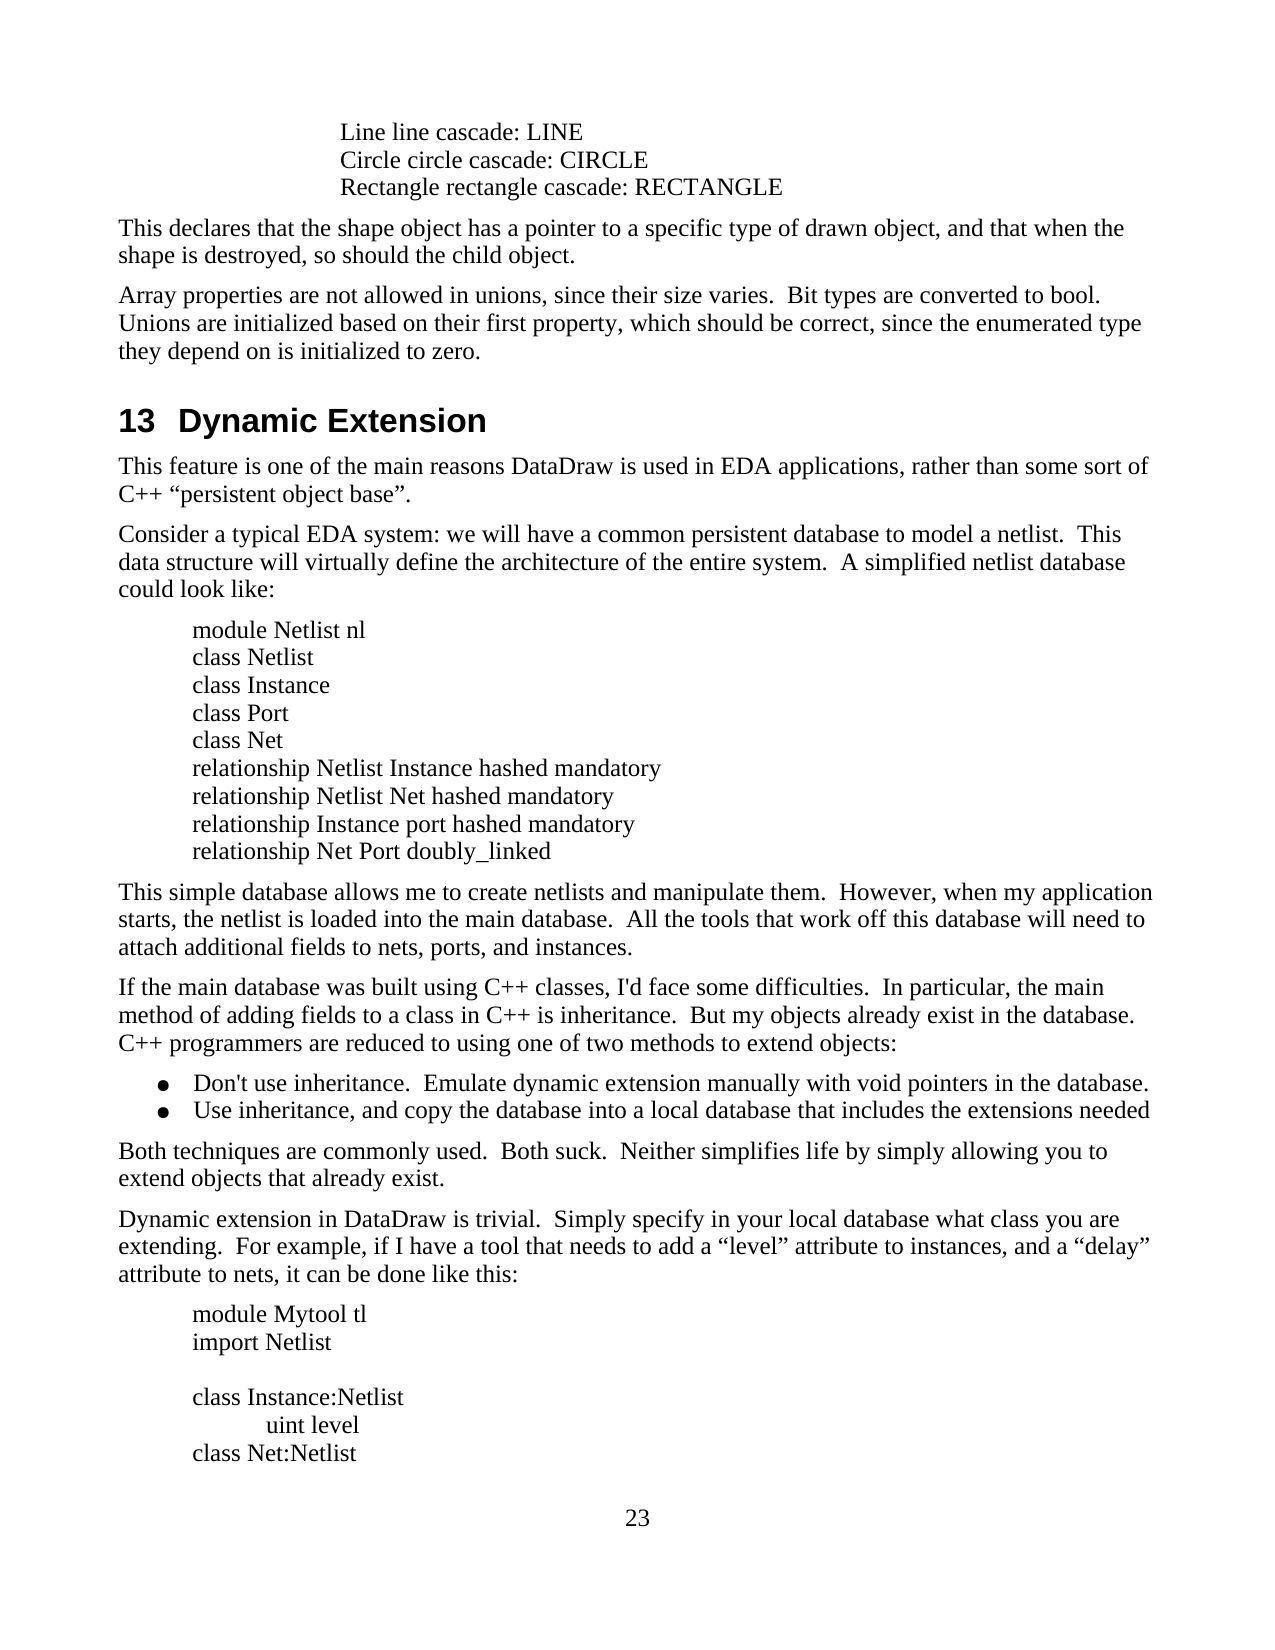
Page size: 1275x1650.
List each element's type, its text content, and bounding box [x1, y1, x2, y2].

text module Mytool tl [118, 1300, 1157, 1328]
text module Netlist nl [118, 616, 1157, 643]
text This simple database allows me to create netlists and manipulate them. However, when my application starts, the netlist is loaded into the main database. All the tools that work off this database will need to attach additional fields to nets, ports, and instances. [118, 878, 1157, 961]
text Circle circle cascade: CIRCLE [118, 146, 1157, 173]
list Use inheritance, and copy the database into a local database that includes the extensions needed [156, 1097, 1157, 1124]
list Don't use inheritance. Emulate dynamic extension manually with void pointers in the database. [156, 1069, 1157, 1097]
text Dynamic extension in DataDraw is trivial. Simply specify in your local database what class you are extending. For example, if I have a tool that needs to add a “level” attribute to instances, and a “delay” attribute to nets, it can be done like this: [118, 1205, 1157, 1288]
text Consider a typical EDA system: we will have a common persistent database to model a netlist. This data structure will virtually define the architecture of the entire system. A simplified netlist database could look like: [118, 520, 1157, 603]
text class Instance [118, 671, 1157, 699]
text Array properties are not allowed in unions, since their size varies. Bit types are converted to bool. Unions are initialized based on their first property, which should be correct, since the enumerated type they depend on is initialized to zero. [118, 282, 1157, 365]
text import Netlist [118, 1328, 1157, 1356]
text relationship Netlist Net hashed mandatory [118, 782, 1157, 810]
text If the main database was built using C++ classes, I'd face some difficulties. In particular, the main method of adding fields to a class in C++ is inheritance. But my objects already exist in the database. C++ programmers are reduced to using one of two methods to extend objects: [118, 973, 1157, 1056]
text class Instance:Netlist [118, 1383, 1157, 1411]
text class Net [118, 727, 1157, 754]
text This feature is one of the main reasons DataDraw is used in EDA applications, rather than some sort of C++ “persistent object base”. [118, 452, 1157, 508]
subtitle Dynamic Extension [118, 402, 1157, 440]
text class Netlist [118, 643, 1157, 671]
text relationship Instance port hashed mandatory [118, 810, 1157, 837]
text Rectangle rectangle cascade: RECTANGLE [118, 173, 1157, 201]
text Line line cascade: LINE [118, 118, 1157, 146]
text relationship Netlist Instance hashed mandatory [118, 754, 1157, 782]
text class Net:Netlist [118, 1439, 1157, 1467]
text class Port [118, 699, 1157, 727]
text Both techniques are commonly used. Both suck. Neither simplifies life by simply allowing you to extend objects that already exist. [118, 1137, 1157, 1192]
text This declares that the shape object has a pointer to a specific type of drawn object, and that when the shape is destroyed, so should the child object. [118, 214, 1157, 269]
text relationship Net Port doubly_linked [118, 837, 1157, 865]
text uint level [118, 1411, 1157, 1439]
